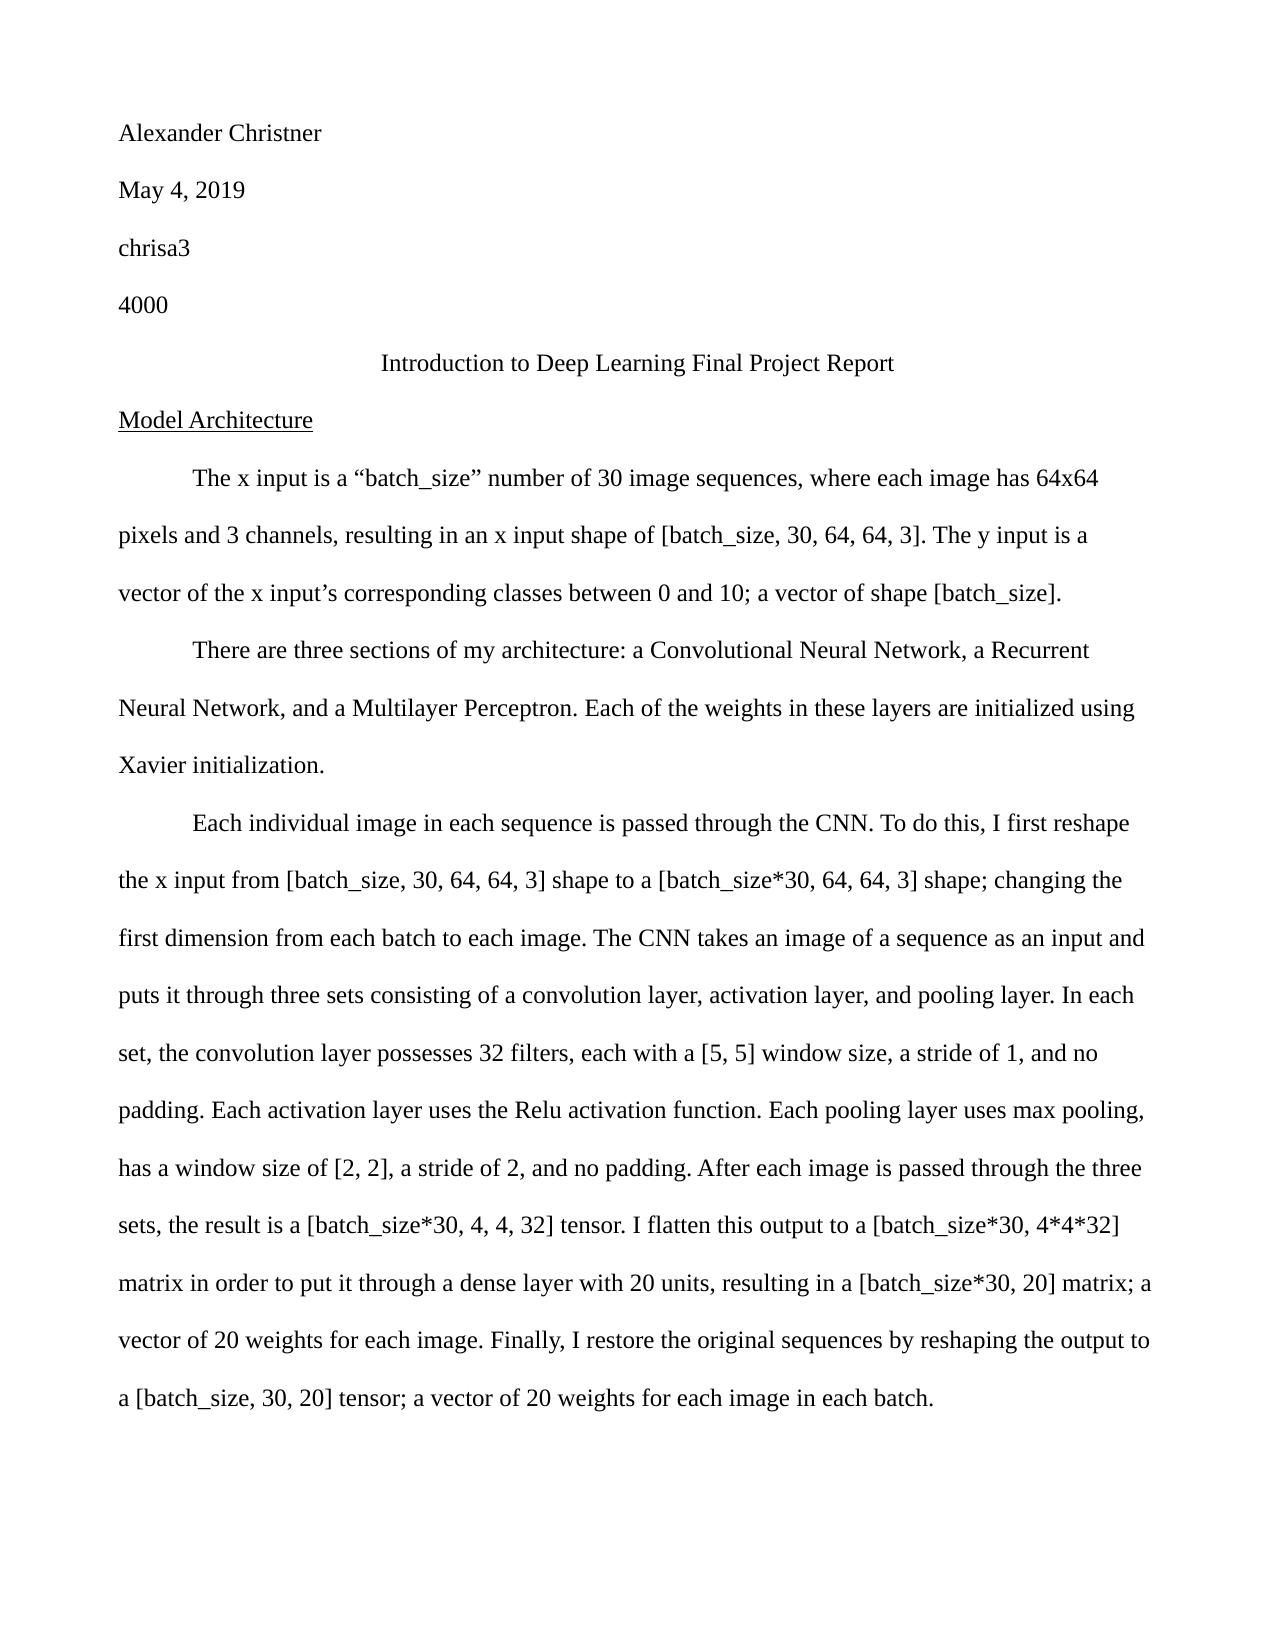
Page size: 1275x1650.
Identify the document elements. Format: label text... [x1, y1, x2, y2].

text Introduction to Deep Learning Final Project Report [118, 348, 1157, 377]
text Each individual image in each sequence is passed through the CNN. To do this, I first reshape the x input from [batch_size, 30, 64, 64, 3] shape to a [batch_size*30, 64, 64, 3] shape; changing the first dimension from each batch to each image. The CNN takes an image of a sequence as an input and puts it through three sets consisting of a convolution layer, activation layer, and pooling layer. In each set, the convolution layer possesses 32 filters, each with a [5, 5] window size, a stride of 1, and no padding. Each activation layer uses the Relu activation function. Each pooling layer uses max pooling, has a window size of [2, 2], a stride of 2, and no padding. After each image is passed through the three sets, the result is a [batch_size*30, 4, 4, 32] tensor. I flatten this output to a [batch_size*30, 4*4*32] matrix in order to put it through a dense layer with 20 units, resulting in a [batch_size*30, 20] matrix; a vector of 20 weights for each image. Finally, I restore the original sequences by reshaping the output to a [batch_size, 30, 20] tensor; a vector of 20 weights for each image in each batch. [118, 808, 1157, 1412]
text The x input is a “batch_size” number of 30 image sequences, where each image has 64x64 pixels and 3 channels, resulting in an x input shape of [batch_size, 30, 64, 64, 3]. The y input is a vector of the x input’s corresponding classes between 0 and 10; a vector of shape [batch_size]. [118, 463, 1157, 607]
text chrisa3 [118, 233, 1157, 262]
text Model Architecture [118, 406, 1157, 434]
text May 4, 2019 [118, 176, 1157, 204]
text 4000 [118, 291, 1157, 319]
text There are three sections of my architecture: a Convolutional Neural Network, a Recurrent Neural Network, and a Multilayer Perceptron. Each of the weights in these layers are initialized using Xavier initialization. [118, 636, 1157, 779]
text Alexander Christner [118, 118, 1157, 147]
